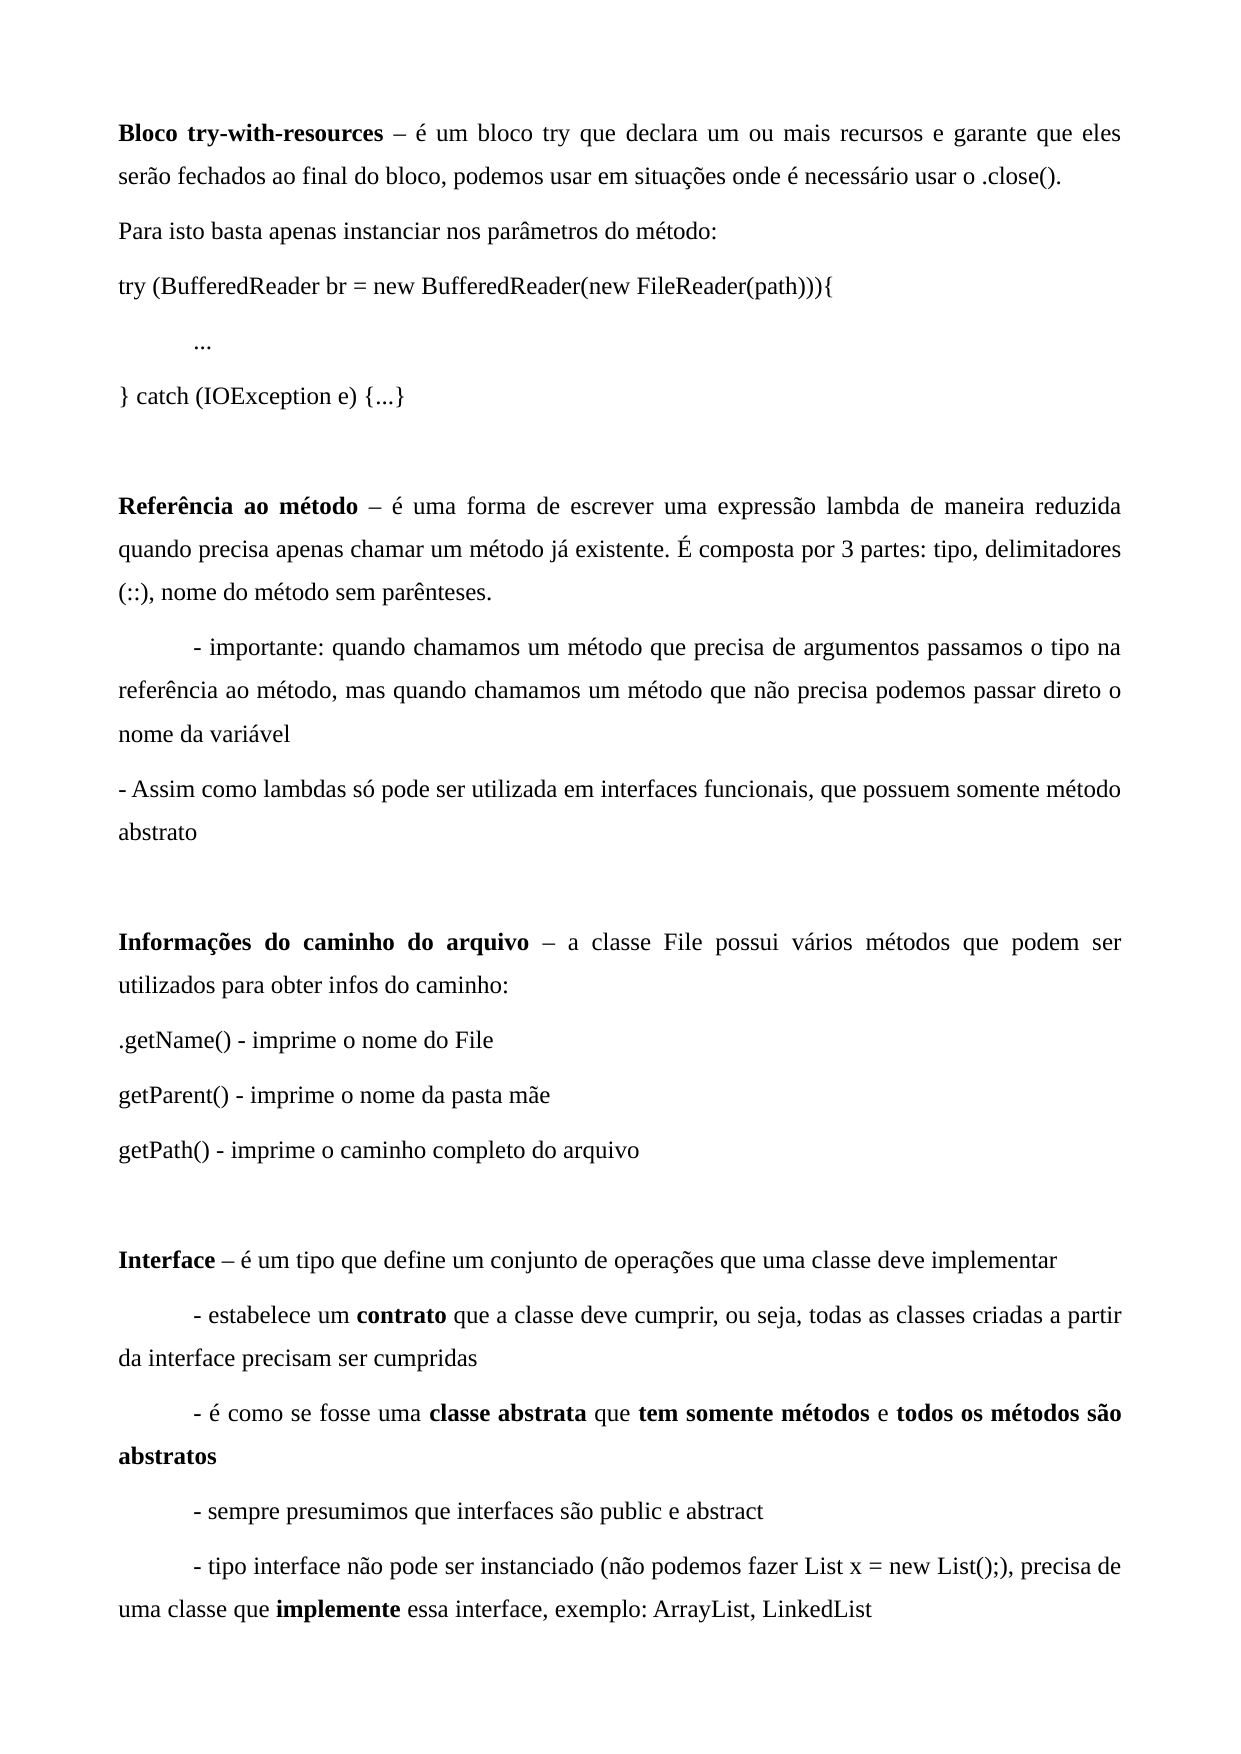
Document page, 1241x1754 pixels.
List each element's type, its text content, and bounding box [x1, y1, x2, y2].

text Informações do caminho do arquivo – a classe File possui vários métodos que podem ser utilizados para obter infos do caminho: [118, 927, 1122, 999]
text - é como se fosse uma classe abstrata que tem somente métodos e todos os métodos são abstratos [118, 1398, 1122, 1470]
text Bloco try-with-resources – é um bloco try que declara um ou mais recursos e garante que eles serão fechados ao final do bloco, podemos usar em situações onde é necessário usar o .close(). [118, 118, 1122, 190]
text } catch (IOException e) {...} [118, 381, 1122, 410]
text getParent() - imprime o nome da pasta mãe [118, 1080, 1122, 1109]
text - estabelece um contrato que a classe deve cumprir, ou seja, todas as classes criadas a partir da interface precisam ser cumpridas [118, 1300, 1122, 1372]
text - importante: quando chamamos um método que precisa de argumentos passamos o tipo na referência ao método, mas quando chamamos um método que não precisa podemos passar direto o nome da variável [118, 632, 1122, 747]
text ... [118, 326, 1122, 355]
text try (BufferedReader br = new BufferedReader(new FileReader(path))){ [118, 271, 1122, 300]
text - Assim como lambdas só pode ser utilizada em interfaces funcionais, que possuem somente método abstrato [118, 774, 1122, 846]
text Para isto basta apenas instanciar nos parâmetros do método: [118, 216, 1122, 245]
text getPath() - imprime o caminho completo do arquivo [118, 1135, 1122, 1164]
text .getName() - imprime o nome do File [118, 1025, 1122, 1054]
text Referência ao método – é uma forma de escrever uma expressão lambda de maneira reduzida quando precisa apenas chamar um método já existente. É composta por 3 partes: tipo, delimitadores (::), nome do método sem parênteses. [118, 491, 1122, 606]
text Interface – é um tipo que define um conjunto de operações que uma classe deve implementar [118, 1245, 1122, 1274]
text - sempre presumimos que interfaces são public e abstract [118, 1496, 1122, 1525]
text - tipo interface não pode ser instanciado (não podemos fazer List x = new List();), precisa de uma classe que implemente essa interface, exemplo: ArrayList, LinkedList [118, 1551, 1122, 1623]
